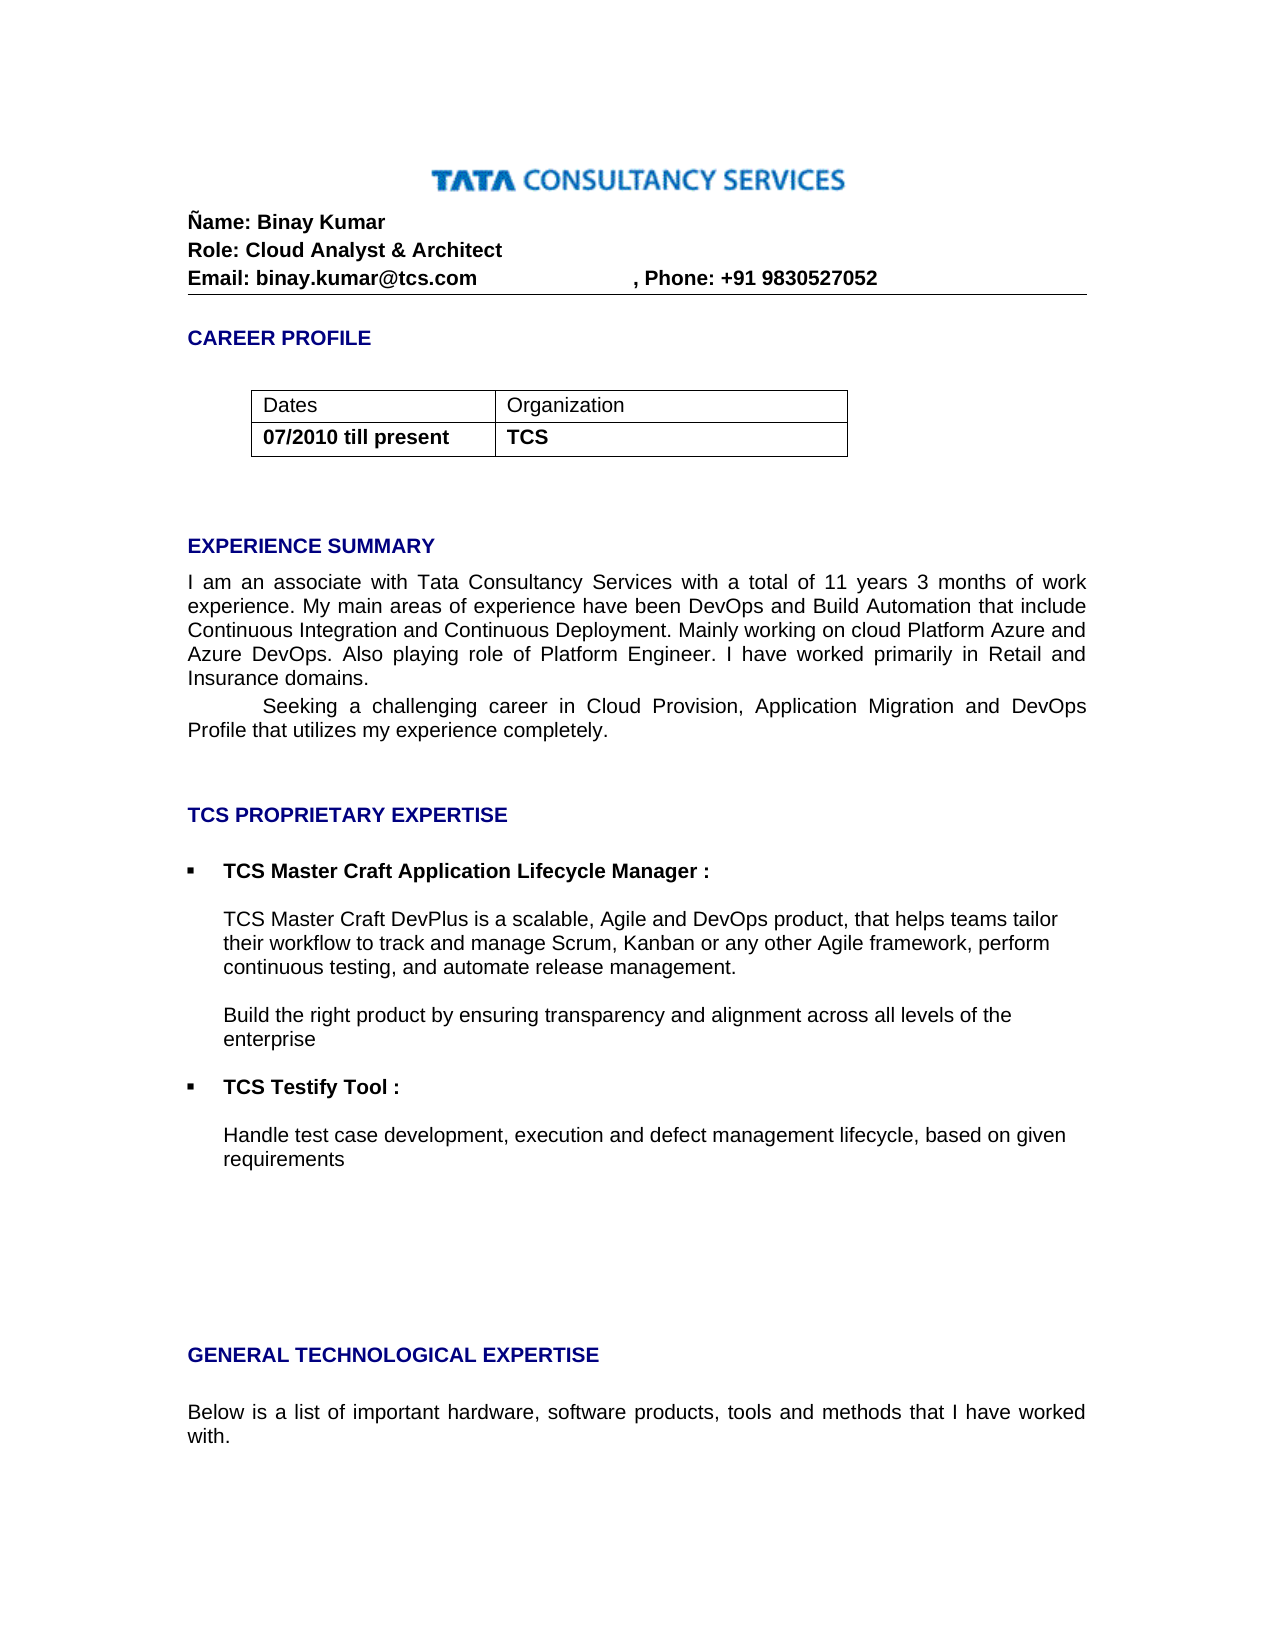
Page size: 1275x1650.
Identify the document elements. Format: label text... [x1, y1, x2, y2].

text Role: Cloud Analyst & Architect [187, 238, 1087, 262]
text Ñame: Binay Kumar [187, 210, 1087, 234]
text Email: binay.kumar@tcs.com , Phone: +91 9830527052 [187, 266, 1087, 290]
text Below is a list of important hardware, software products, tools and methods that I have worked with. [187, 1399, 1087, 1447]
text GENERAL TECHNOLOGICAL EXPERTISE [187, 1343, 1087, 1367]
table_cell TCS [496, 423, 847, 456]
text I am an associate with Tata Consultancy Services with a total of 11 years 3 months of work experience. My main areas of experience have been DevOps and Build Automation that include Continuous Integration and Continuous Deployment. Mainly working on cloud Platform Azure and Azure DevOps. Also playing role of Platform Engineer. I have worked primarily in Retail and Insurance domains. [187, 570, 1087, 690]
list TCS Master Craft DevPlus is a scalable, Agile and DevOps product, that helps teams tailor their workflow to track and manage Scrum, Kanban or any other Agile framework, perform continuous testing, and automate release management. [223, 907, 1087, 979]
list TCS Testify Tool : [186, 1074, 1087, 1098]
text CAREER PROFILE [187, 325, 1087, 349]
text Seeking a challenging career in Cloud Provision, Application Migration and DevOps Profile that utilizes my experience completely. [187, 694, 1087, 742]
text TCS PROPRIETARY EXPERTISE [187, 802, 1087, 826]
text EXPERIENCE SUMMARY [187, 534, 1087, 558]
table_header Organization [496, 391, 847, 422]
picture [418, 155, 857, 204]
table_header Dates [252, 391, 495, 422]
list Build the right product by ensuring transparency and alignment across all levels of the enterprise [223, 1003, 1087, 1051]
table_cell 07/2010 till present [252, 423, 495, 456]
list Handle test case development, execution and defect management lifecycle, based on given requirements [223, 1122, 1087, 1170]
list TCS Master Craft Application Lifecycle Manager : [186, 859, 1087, 883]
